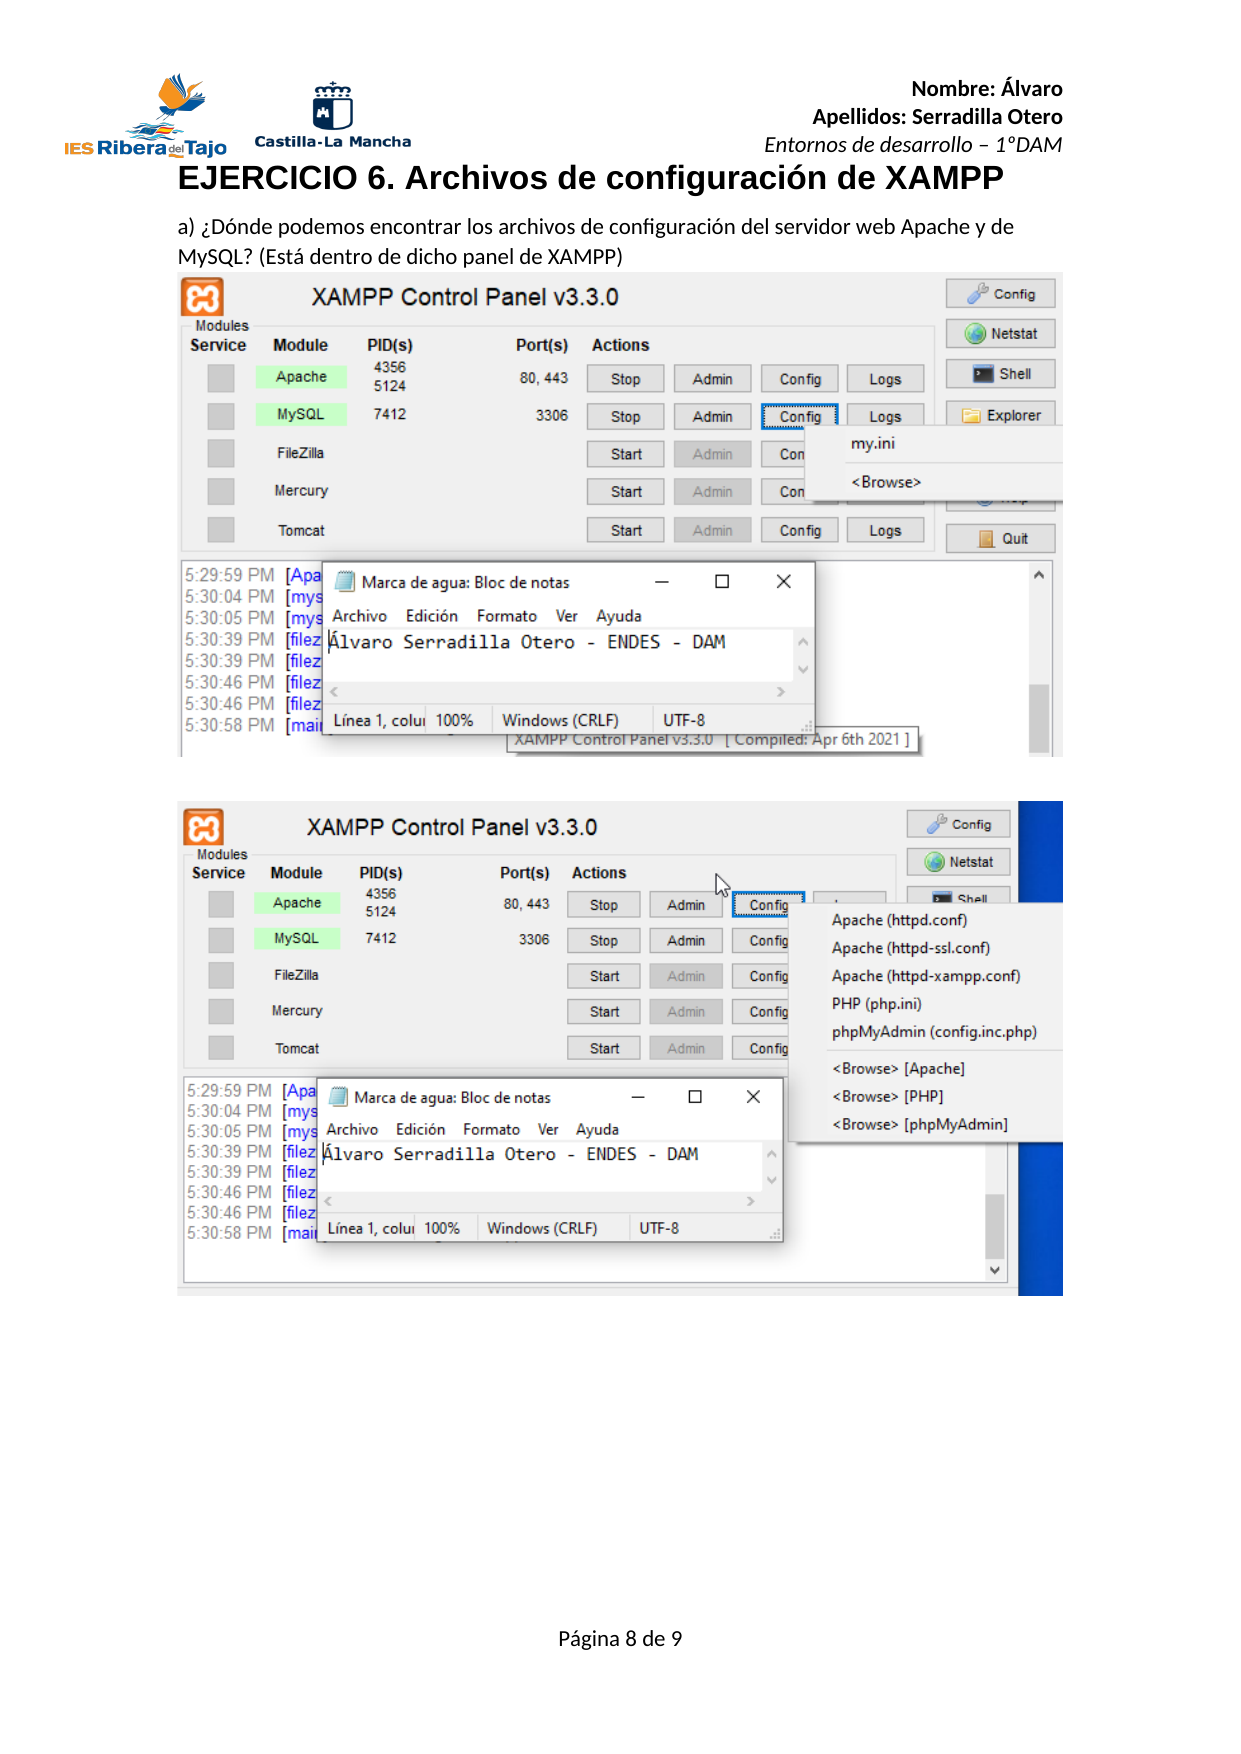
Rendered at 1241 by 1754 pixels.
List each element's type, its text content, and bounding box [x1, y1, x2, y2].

picture [177, 272, 1063, 757]
subtitle EJERCICIO 6. Archivos de configuración de XAMPP [177, 158, 1063, 196]
picture [65, 73, 227, 158]
picture [177, 801, 1063, 1296]
picture [233, 73, 432, 158]
text a) ¿Dónde podemos encontrar los archivos de configuración del servidor web Apache y de MySQL? (Está dentro de dicho panel de XAMPP) [177, 212, 1063, 270]
